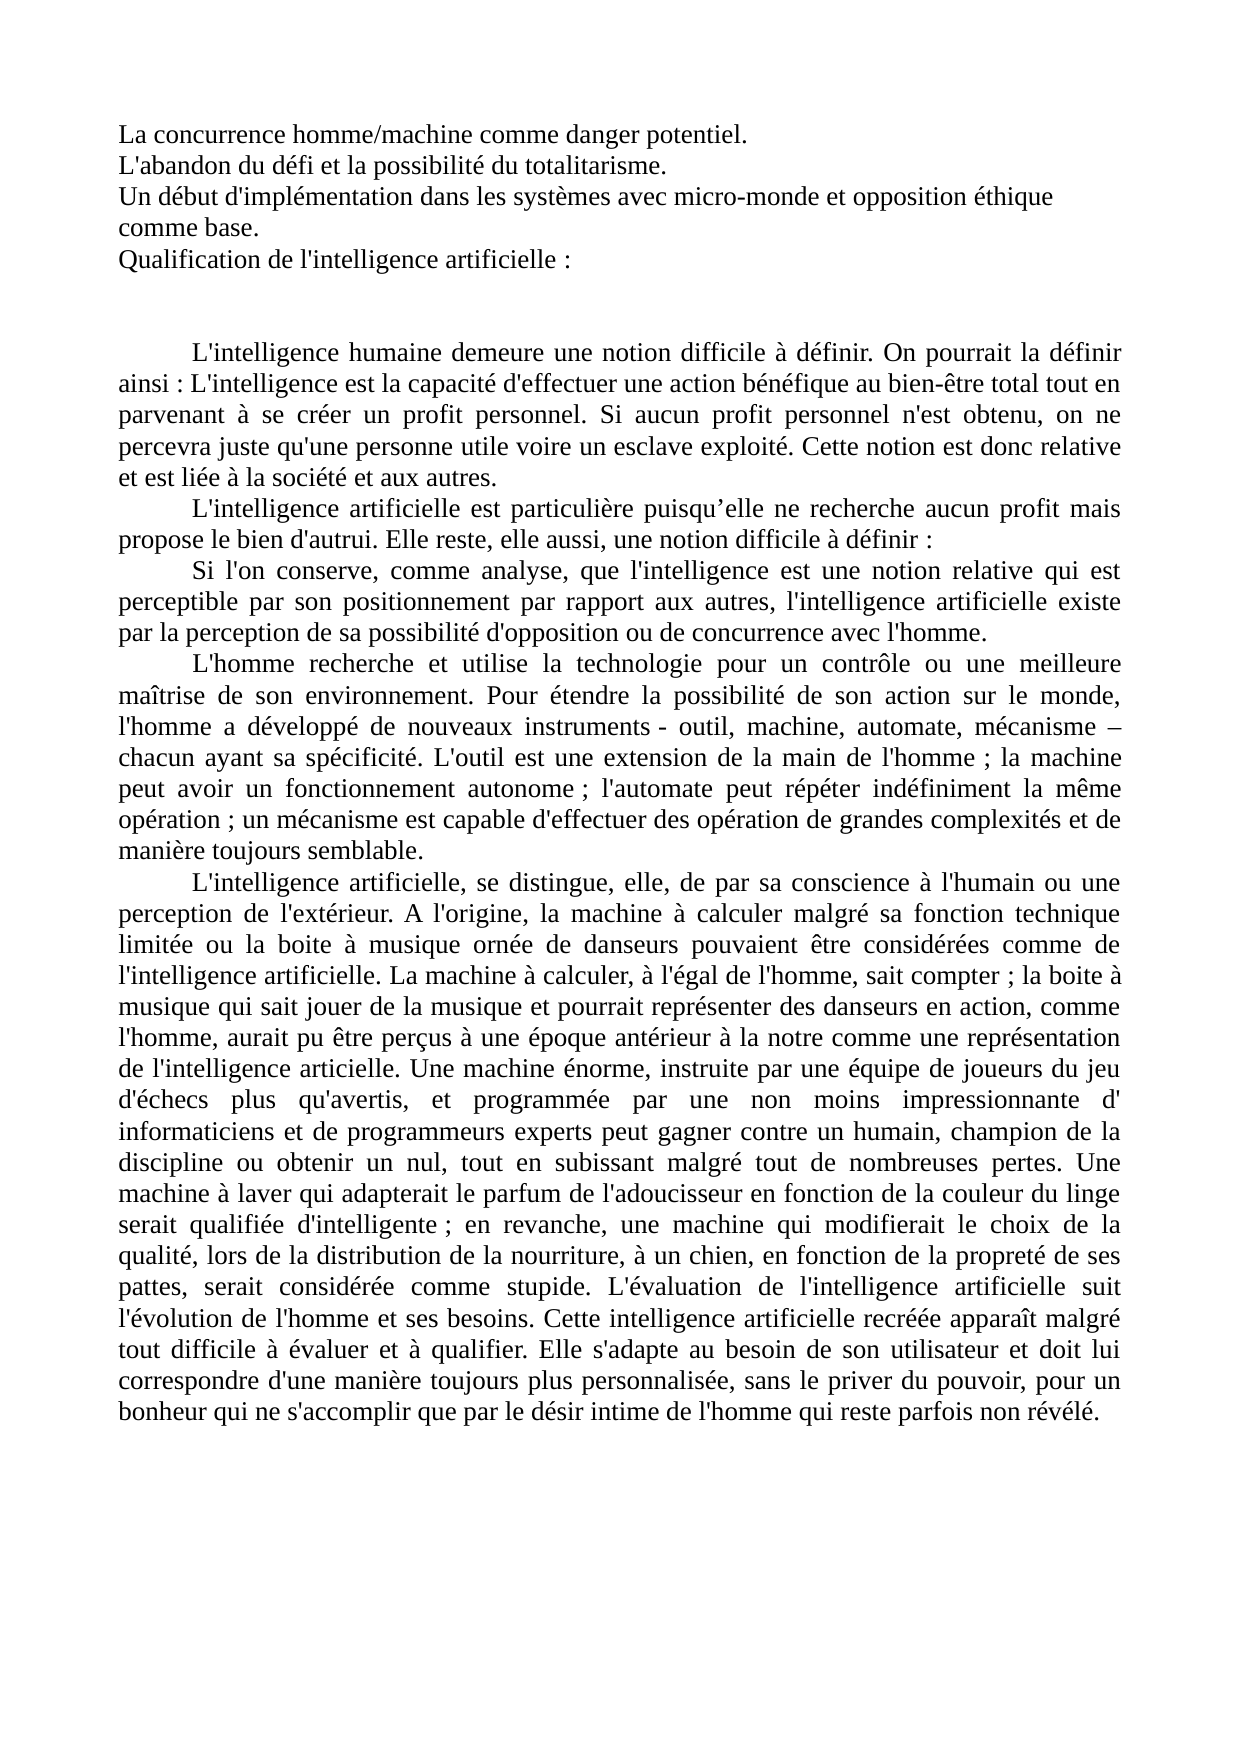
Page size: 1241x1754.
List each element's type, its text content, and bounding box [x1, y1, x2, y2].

text L'intelligence artificielle est particulière puisqu’elle ne recherche aucun profit mais propose le bien d'autrui. Elle reste, elle aussi, une notion difficile à définir : [118, 492, 1122, 554]
text L'intelligence artificielle, se distingue, elle, de par sa conscience à l'humain ou une perception de l'extérieur. A l'origine, la machine à calculer malgré sa fonction technique limitée ou la boite à musique ornée de danseurs pouvaient être considérées comme de l'intelligence artificielle. La machine à calculer, à l'égal de l'homme, sait compter ; la boite à musique qui sait jouer de la musique et pourrait représenter des danseurs en action, comme l'homme, aurait pu être perçus à une époque antérieur à la notre comme une représentation de l'intelligence articielle. Une machine énorme, instruite par une équipe de joueurs du jeu d'échecs plus qu'avertis, et programmée par une non moins impressionnante d' informaticiens et de programmeurs experts peut gagner contre un humain, champion de la discipline ou obtenir un nul, tout en subissant malgré tout de nombreuses pertes. Une machine à laver qui adapterait le parfum de l'adoucisseur en fonction de la couleur du linge serait qualifiée d'intelligente ; en revanche, une machine qui modifierait le choix de la qualité, lors de la distribution de la nourriture, à un chien, en fonction de la propreté de ses pattes, serait considérée comme stupide. L'évaluation de l'intelligence artificielle suit l'évolution de l'homme et ses besoins. Cette intelligence artificielle recréée apparaît malgré tout difficile à évaluer et à qualifier. Elle s'adapte au besoin de son utilisateur et doit lui correspondre d'une manière toujours plus personnalisée, sans le priver du pouvoir, pour un bonheur qui ne s'accomplir que par le désir intime de l'homme qui reste parfois non révélé. [118, 866, 1122, 1426]
text Un début d'implémentation dans les systèmes avec micro-monde et opposition éthique comme base. [118, 180, 1122, 243]
text L'intelligence humaine demeure une notion difficile à définir. On pourrait la définir ainsi : L'intelligence est la capacité d'effectuer une action bénéfique au bien-être total tout en parvenant à se créer un profit personnel. Si aucun profit personnel n'est obtenu, on ne percevra juste qu'une personne utile voire un esclave exploité. Cette notion est donc relative et est liée à la société et aux autres. [118, 336, 1122, 492]
text Si l'on conserve, comme analyse, que l'intelligence est une notion relative qui est perceptible par son positionnement par rapport aux autres, l'intelligence artificielle existe par la perception de sa possibilité d'opposition ou de concurrence avec l'homme. [118, 554, 1122, 648]
text L'homme recherche et utilise la technologie pour un contrôle ou une meilleure maîtrise de son environnement. Pour étendre la possibilité de son action sur le monde, l'homme a développé de nouveaux instruments - outil, machine, automate, mécanisme – chacun ayant sa spécificité. L'outil est une extension de la main de l'homme ; la machine peut avoir un fonctionnement autonome ; l'automate peut répéter indéfiniment la même opération ; un mécanisme est capable d'effectuer des opération de grandes complexités et de manière toujours semblable. [118, 648, 1122, 866]
text Qualification de l'intelligence artificielle : [118, 243, 1122, 274]
text L'abandon du défi et la possibilité du totalitarisme. [118, 149, 1122, 180]
text La concurrence homme/machine comme danger potentiel. [118, 118, 1122, 149]
